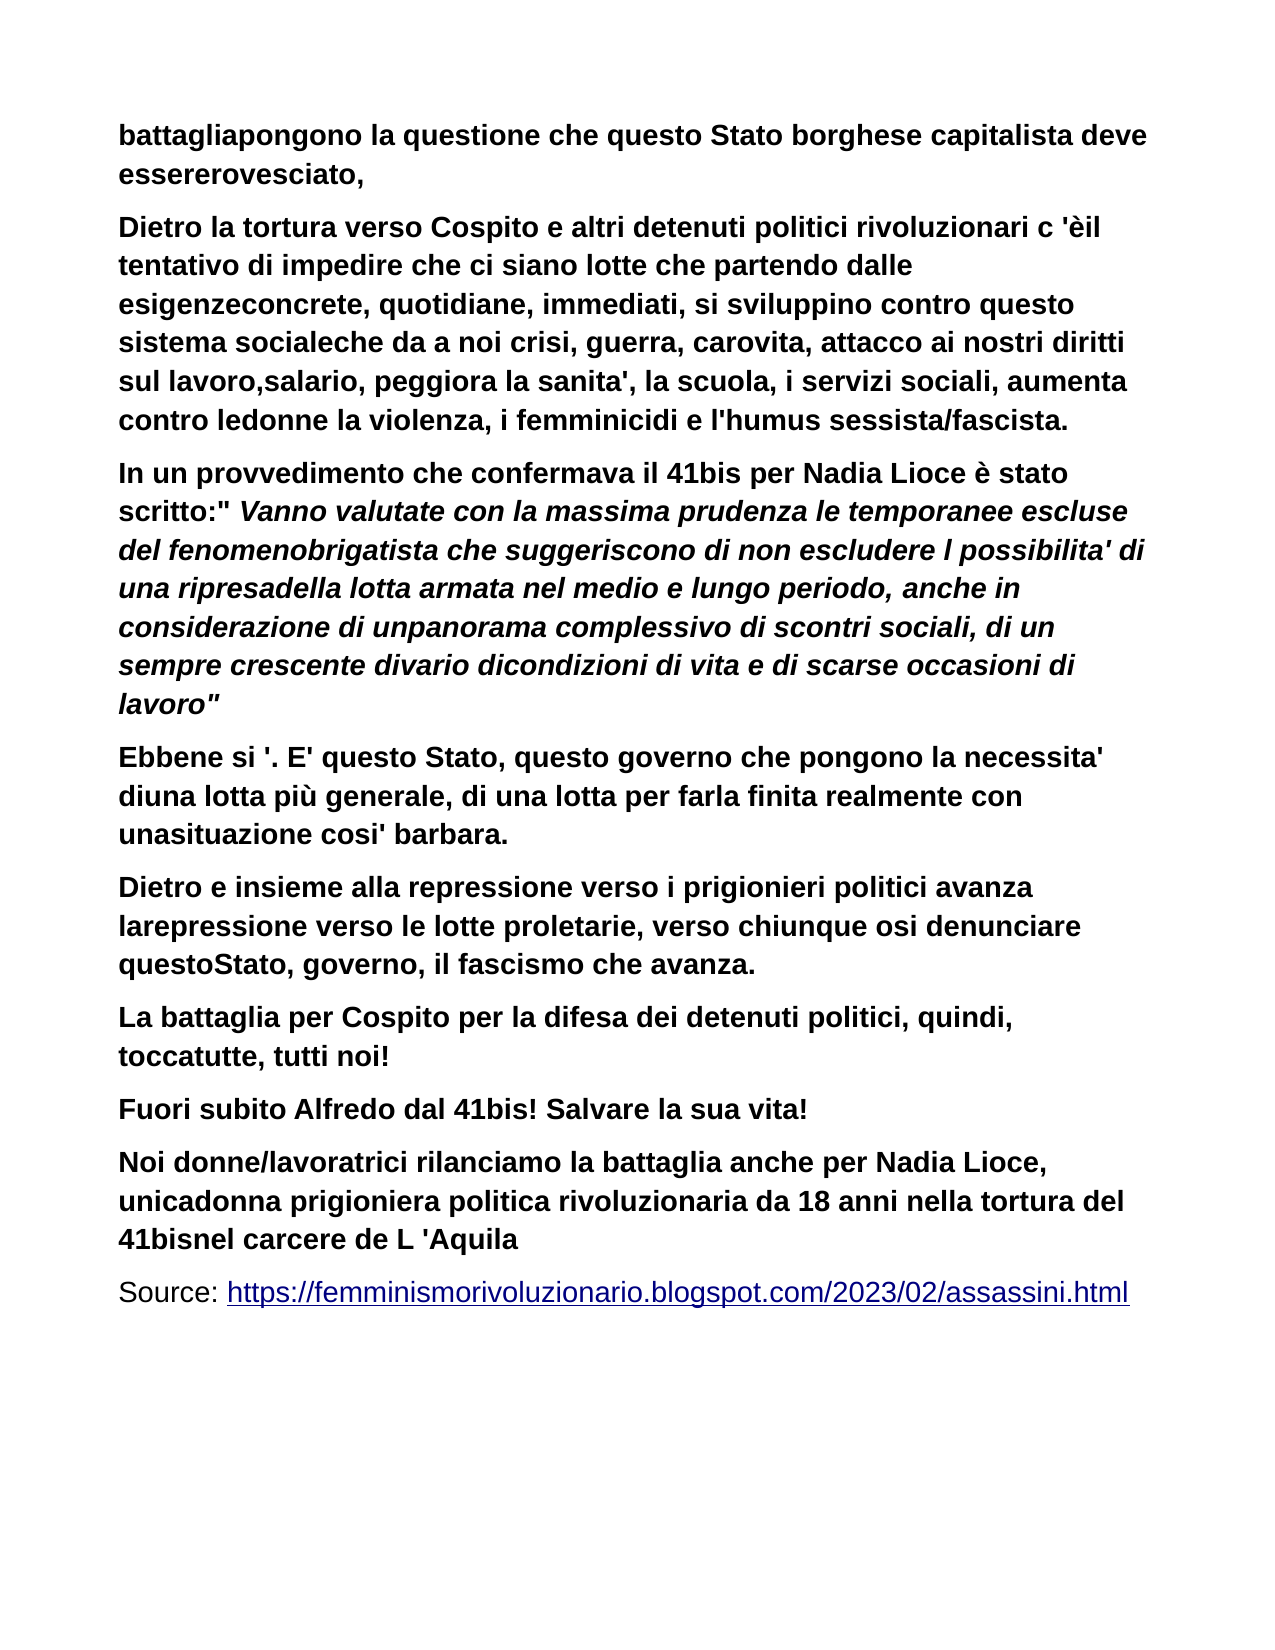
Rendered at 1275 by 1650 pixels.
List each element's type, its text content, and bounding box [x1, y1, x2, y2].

text Noi donne/lavoratrici rilanciamo la battaglia anche per Nadia Lioce, unicadonna prigioniera politica rivoluzionaria da 18 anni nella tortura del 41bisnel carcere de L 'Aquila [118, 1145, 1157, 1256]
text battagliapongono la questione che questo Stato borghese capitalista deve essererovesciato, [118, 118, 1157, 190]
text Ebbene si '. E' questo Stato, questo governo che pongono la necessita' diuna lotta più generale, di una lotta per farla finita realmente con unasituazione cosi' barbara. [118, 740, 1157, 851]
text In un provvedimento che confermava il 41bis per Nadia Lioce è stato scritto:" Vanno valutate con la massima prudenza le temporanee escluse del fenomenobrigatista che suggeriscono di non escludere l possibilita' di una ripresadella lotta armata nel medio e lungo periodo, anche in considerazione di unpanorama complessivo di scontri sociali, di un sempre crescente divario dicondizioni di vita e di scarse occasioni di lavoro" [118, 456, 1157, 720]
text Dietro la tortura verso Cospito e altri detenuti politici rivoluzionari c 'èil tentativo di impedire che ci siano lotte che partendo dalle esigenzeconcrete, quotidiane, immediati, si sviluppino contro questo sistema socialeche da a noi crisi, guerra, carovita, attacco ai nostri diritti sul lavoro,salario, peggiora la sanita', la scuola, i servizi sociali, aumenta contro ledonne la violenza, i femminicidi e l'humus sessista/fascista. [118, 210, 1157, 436]
text Source: https://femminismorivoluzionario.blogspot.com/2023/02/assassini.html [118, 1275, 1157, 1309]
text Fuori subito Alfredo dal 41bis! Salvare la sua vita! [118, 1092, 1157, 1126]
text Dietro e insieme alla repressione verso i prigionieri politici avanza larepressione verso le lotte proletarie, verso chiunque osi denunciare questoStato, governo, il fascismo che avanza. [118, 870, 1157, 981]
text La battaglia per Cospito per la difesa dei detenuti politici, quindi, toccatutte, tutti noi! [118, 1000, 1157, 1072]
